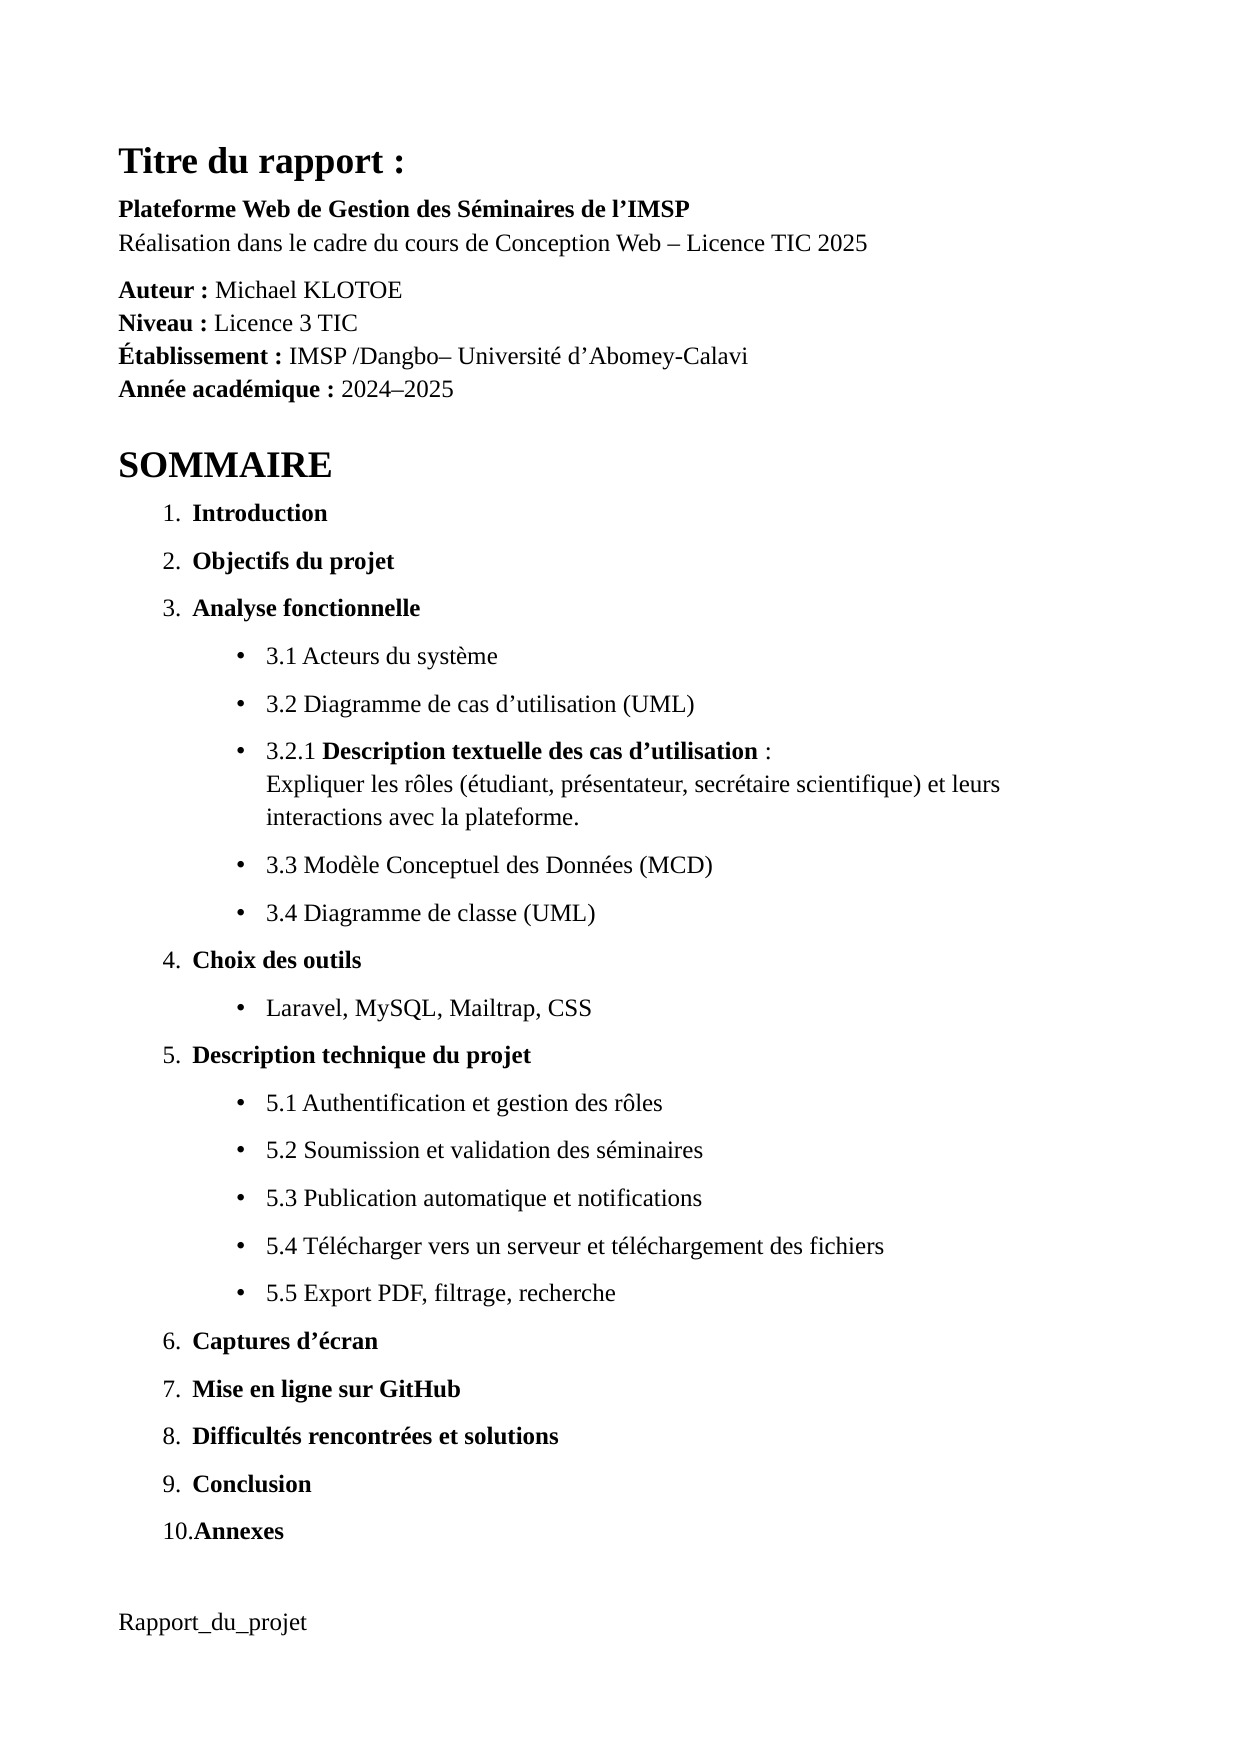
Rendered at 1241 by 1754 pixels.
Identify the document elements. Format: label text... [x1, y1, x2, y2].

list Difficultés rencontrées et solutions [162, 1421, 1122, 1450]
list Introduction [162, 498, 1122, 527]
list 3.1 Acteurs du système [236, 641, 1122, 670]
list 5.3 Publication automatique et notifications [236, 1183, 1122, 1212]
list 3.2 Diagramme de cas d’utilisation (UML) [236, 689, 1122, 717]
list 5.4 Télécharger vers un serveur et téléchargement des fichiers [236, 1231, 1122, 1259]
list 3.3 Modèle Conceptuel des Données (MCD) [236, 850, 1122, 879]
list 3.4 Diagramme de classe (UML) [236, 898, 1122, 926]
list Mise en ligne sur GitHub [162, 1374, 1122, 1402]
text Plateforme Web de Gestion des Séminaires de l’IMSP Réalisation dans le cadre du cours de Conception Web – Licence TIC 2025 [118, 194, 1122, 256]
list 5.1 Authentification et gestion des rôles [236, 1088, 1122, 1117]
list Description technique du projet [162, 1040, 1122, 1069]
list 5.2 Soumission et validation des séminaires [236, 1136, 1122, 1164]
list 5.5 Export PDF, filtrage, recherche [236, 1278, 1122, 1307]
list Captures d’écran [162, 1326, 1122, 1355]
list 3.2.1 Description textuelle des cas d’utilisation : Expliquer les rôles (étudiant, présentateur, secrétaire scientifique) et leurs interactions avec la plateforme. [236, 736, 1122, 831]
list Choix des outils [162, 945, 1122, 974]
subtitle SOMMAIRE [118, 443, 1122, 486]
list Analyse fonctionnelle [162, 593, 1122, 622]
list Laravel, MySQL, Mailtrap, CSS [236, 993, 1122, 1022]
text Auteur : Michael KLOTOE Niveau : Licence 3 TIC Établissement : IMSP /Dangbo– Université d’Abomey-Calavi Année académique : 2024–2025 [118, 275, 1122, 403]
list Conclusion [162, 1469, 1122, 1498]
list Annexes [162, 1516, 1122, 1545]
list Objectifs du projet [162, 546, 1122, 575]
subtitle Titre du rapport : [118, 139, 1122, 182]
